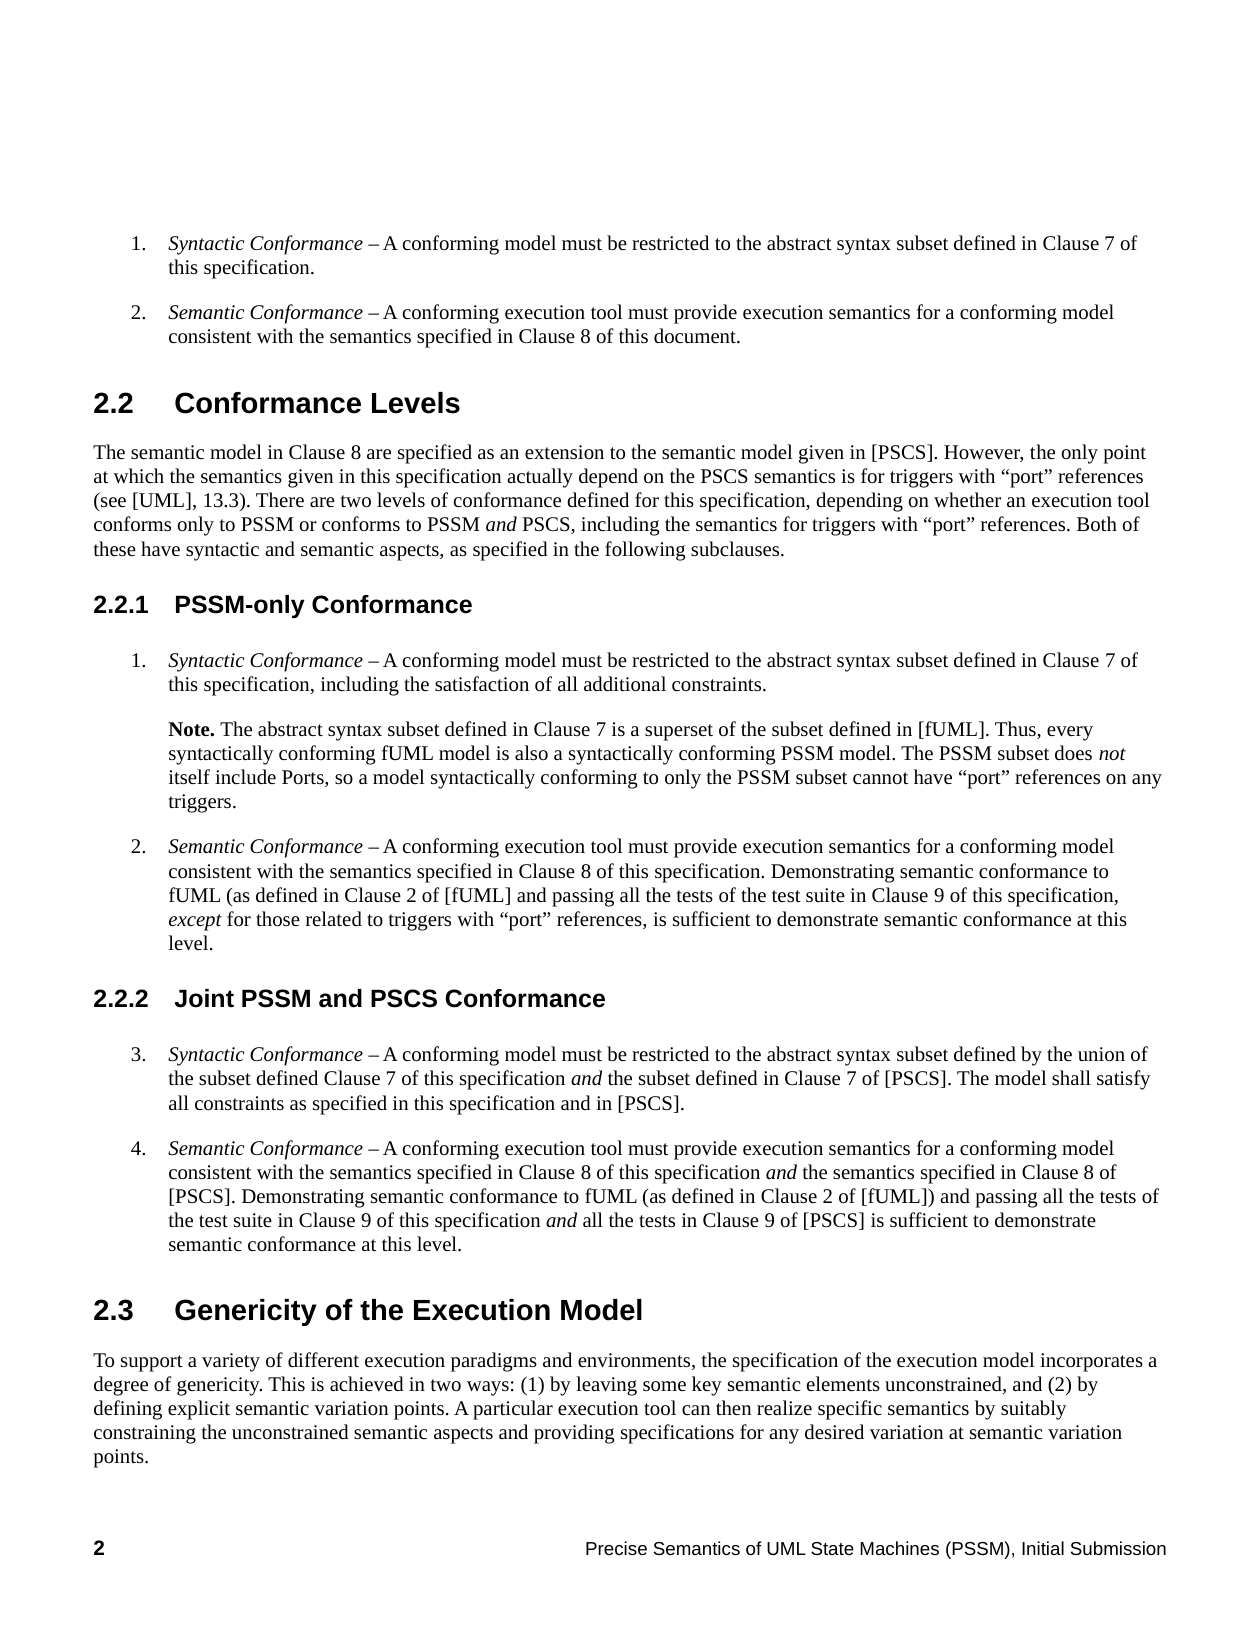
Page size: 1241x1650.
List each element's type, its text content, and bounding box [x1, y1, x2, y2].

text To support a variety of different execution paradigms and environments, the specification of the execution model incorporates a degree of genericity. This is achieved in two ways: (1) by leaving some key semantic elements unconstrained, and (2) by defining explicit semantic variation points. A particular execution tool can then realize specific semantics by suitably constraining the unconstrained semantic aspects and providing specifications for any desired variation at semantic variation points. [93, 1348, 1164, 1468]
list Note. The abstract syntax subset defined in Clause 7 is a superset of the subset defined in [fUML]. Thus, every syntactically conforming fUML model is also a syntactically conforming PSSM model. The PSSM subset does not itself include Ports, so a model syntactically conforming to only the PSSM subset cannot have “port” references on any triggers. [131, 717, 1164, 813]
list Syntactic Conformance – A conforming model must be restricted to the abstract syntax subset defined in Clause 7 of this specification. [131, 231, 1164, 279]
list Semantic Conformance – A conforming execution tool must provide execution semantics for a conforming model consistent with the semantics specified in Clause 8 of this specification and the semantics specified in Clause 8 of [PSCS]. Demonstrating semantic conformance to fUML (as defined in Clause 2 of [fUML]) and passing all the tests of the test suite in Clause 9 of this specification and all the tests in Clause 9 of [PSCS] is sufficient to demonstrate semantic conformance at this level. [131, 1136, 1164, 1256]
list Syntactic Conformance – A conforming model must be restricted to the abstract syntax subset defined by the union of the subset defined Clause 7 of this specification and the subset defined in Clause 7 of [PSCS]. The model shall satisfy all constraints as specified in this specification and in [PSCS]. [131, 1042, 1164, 1114]
list Semantic Conformance – A conforming execution tool must provide execution semantics for a conforming model consistent with the semantics specified in Clause 8 of this specification. Demonstrating semantic conformance to fUML (as defined in Clause 2 of [fUML] and passing all the tests of the test suite in Clause 9 of this specification, except for those related to triggers with “port” references, is sufficient to demonstrate semantic conformance at this level. [131, 834, 1164, 955]
subtitle Conformance Levels [93, 384, 1164, 419]
subtitle PSSM-only Conformance [93, 590, 1164, 619]
text The semantic model in Clause 8 are specified as an extension to the semantic model given in [PSCS]. However, the only point at which the semantics given in this specification actually depend on the PSCS semantics is for triggers with “port” references (see [UML], 13.3). There are two levels of conformance defined for this specification, depending on whether an execution tool conforms only to PSSM or conforms to PSSM and PSCS, including the semantics for triggers with “port” references. Both of these have syntactic and semantic aspects, as specified in the following subclauses. [93, 440, 1164, 561]
list Syntactic Conformance – A conforming model must be restricted to the abstract syntax subset defined in Clause 7 of this specification, including the satisfaction of all additional constraints. [131, 648, 1164, 696]
subtitle Genericity of the Execution Model [93, 1291, 1164, 1327]
list Semantic Conformance – A conforming execution tool must provide execution semantics for a conforming model consistent with the semantics specified in Clause 8 of this document. [131, 300, 1164, 348]
subtitle Joint PSSM and PSCS Conformance [93, 984, 1164, 1013]
